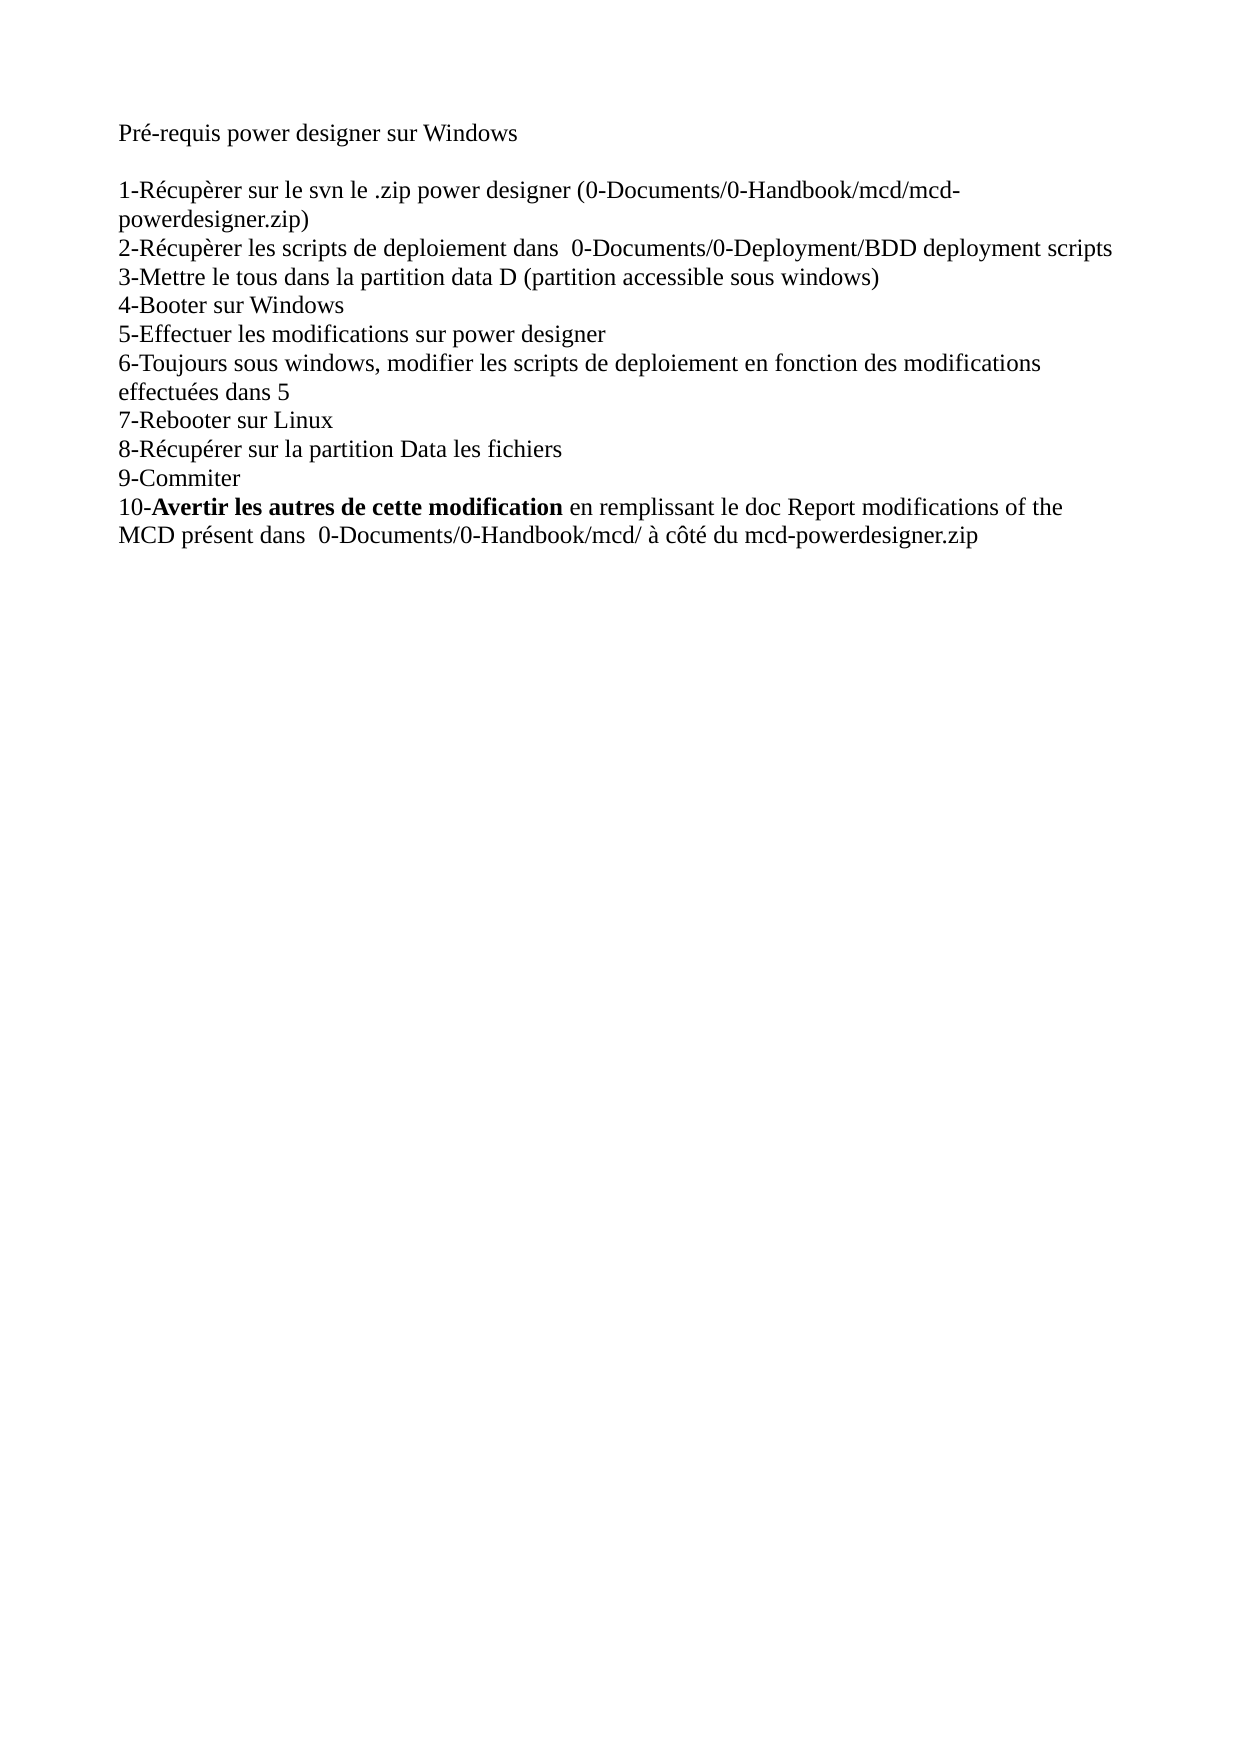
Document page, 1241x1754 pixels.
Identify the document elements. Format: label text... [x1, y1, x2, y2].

text 7-Rebooter sur Linux [118, 406, 1122, 434]
text 10-Avertir les autres de cette modification en remplissant le doc Report modifications of the MCD présent dans 0-Documents/0-Handbook/mcd/ à côté du mcd-powerdesigner.zip [118, 492, 1122, 549]
text 1-Récupèrer sur le svn le .zip power designer (0-Documents/0-Handbook/mcd/mcd-powerdesigner.zip) [118, 176, 1122, 233]
text Pré-requis power designer sur Windows [118, 118, 1122, 147]
text 5-Effectuer les modifications sur power designer [118, 319, 1122, 348]
text 8-Récupérer sur la partition Data les fichiers [118, 434, 1122, 463]
text 2-Récupèrer les scripts de deploiement dans 0-Documents/0-Deployment/BDD deployment scripts [118, 233, 1122, 262]
text 3-Mettre le tous dans la partition data D (partition accessible sous windows) [118, 262, 1122, 291]
text 9-Commiter [118, 463, 1122, 492]
text 4-Booter sur Windows [118, 291, 1122, 319]
text 6-Toujours sous windows, modifier les scripts de deploiement en fonction des modifications effectuées dans 5 [118, 348, 1122, 406]
